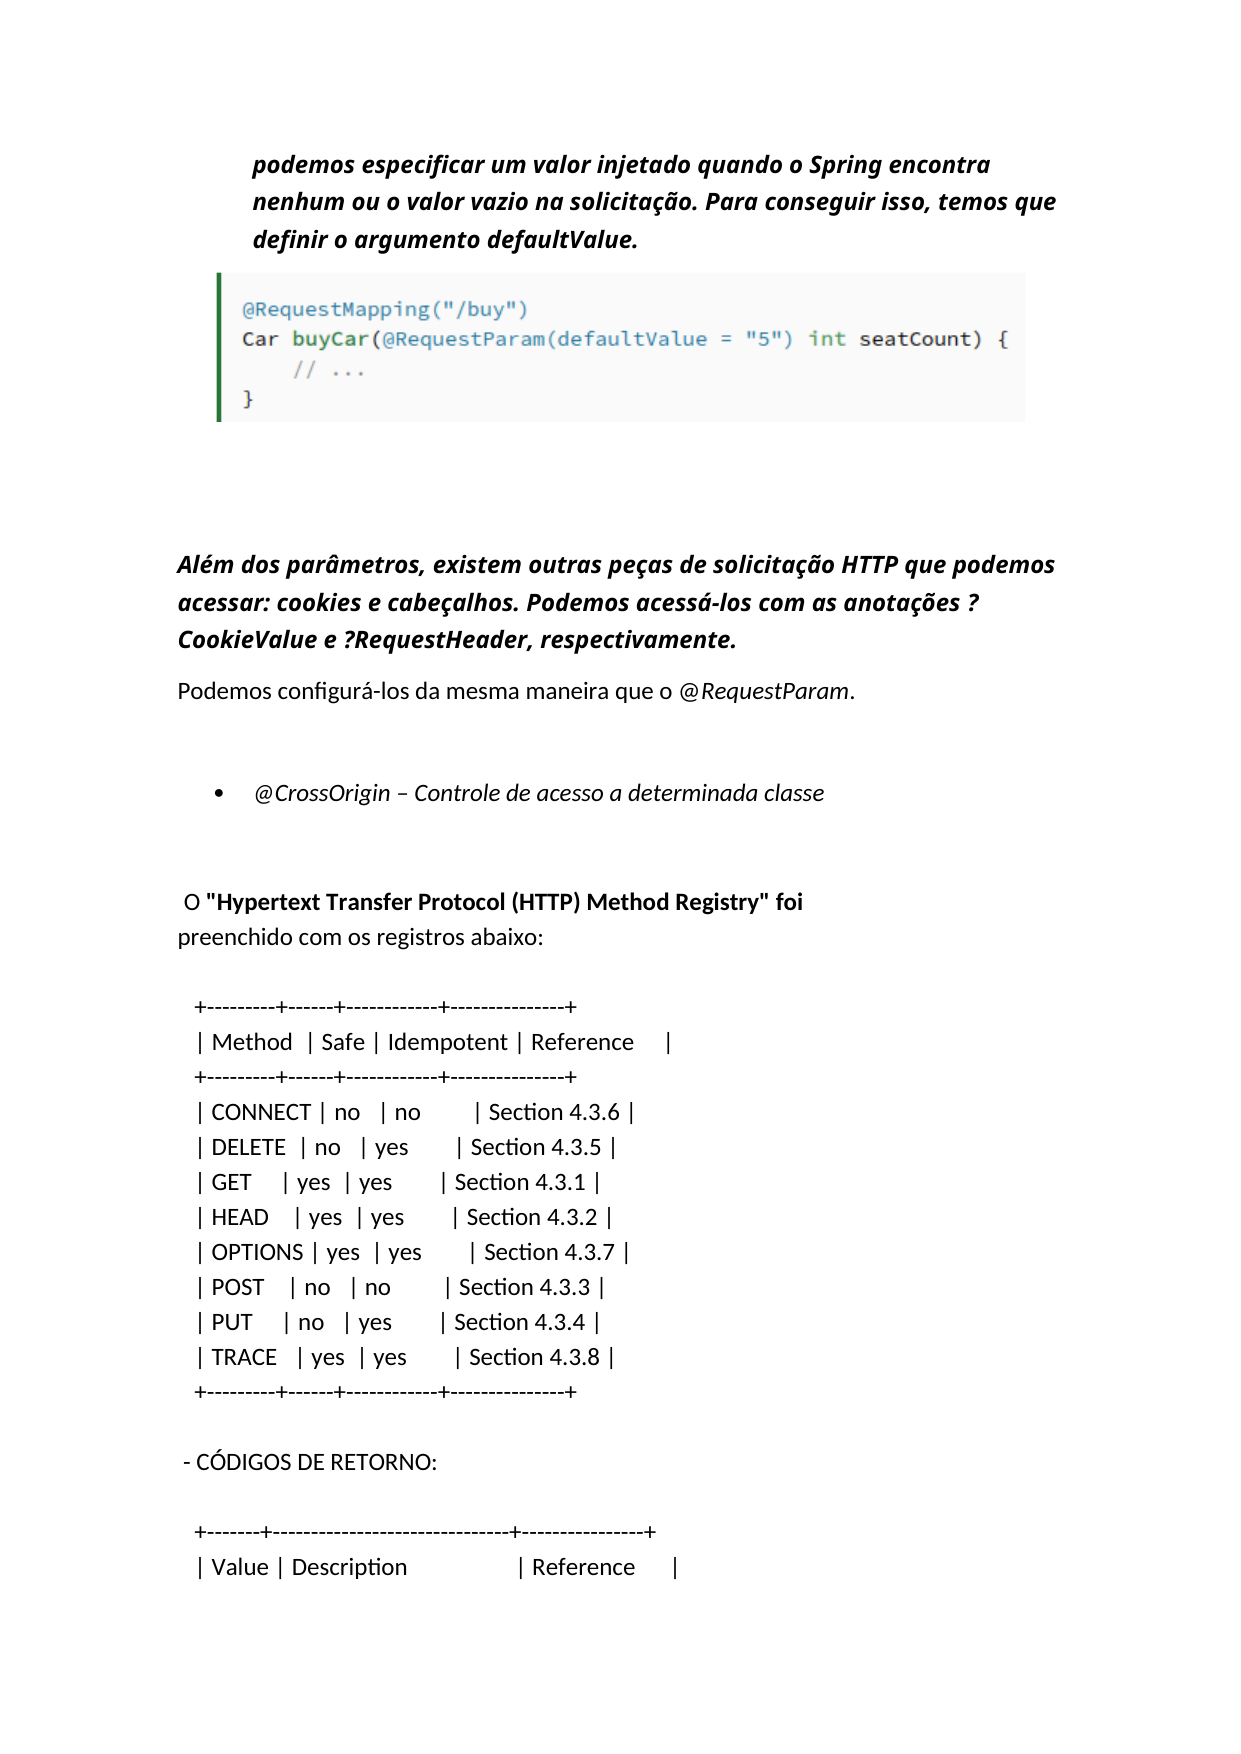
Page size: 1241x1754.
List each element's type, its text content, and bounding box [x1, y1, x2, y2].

text Podemos configurá-los da mesma maneira que o @RequestParam. [177, 675, 1063, 705]
text O "Hypertext Transfer Protocol (HTTP) Method Registry" foi preenchido com os registros abaixo: +---------+------+------------+---------------+ | Method | Safe | Idempotent | Reference | +---------+------+------------+---------------+ | CONNECT | no | no | Section 4.3.6 | | DELETE | no | yes | Section 4.3.5 | | GET | yes | yes | Section 4.3.1 | | HEAD | yes | yes | Section 4.3.2 | | OPTIONS | yes | yes | Section 4.3.7 | | POST | no | no | Section 4.3.3 | | PUT | no | yes | Section 4.3.4 | | TRACE | yes | yes | Section 4.3.8 | +---------+------+------------+---------------+ - CÓDIGOS DE RETORNO: +-------+-------------------------------+----------------+ | Value | Description | Reference | [177, 886, 1063, 1582]
text Além dos parâmetros, existem outras peças de solicitação HTTP que podemos acessar: cookies e cabeçalhos. Podemos acessá-los com as anotações ?CookieValue e ?RequestHeader, respectivamente. [177, 548, 1063, 656]
picture [214, 270, 1026, 422]
list @CrossOrigin – Controle de acesso a determinada classe [215, 777, 1063, 808]
list podemos especificar um valor injetado quando o Spring encontra nenhum ou o valor vazio na solicitação. Para conseguir isso, temos que definir o argumento defaultValue. [252, 148, 1063, 255]
